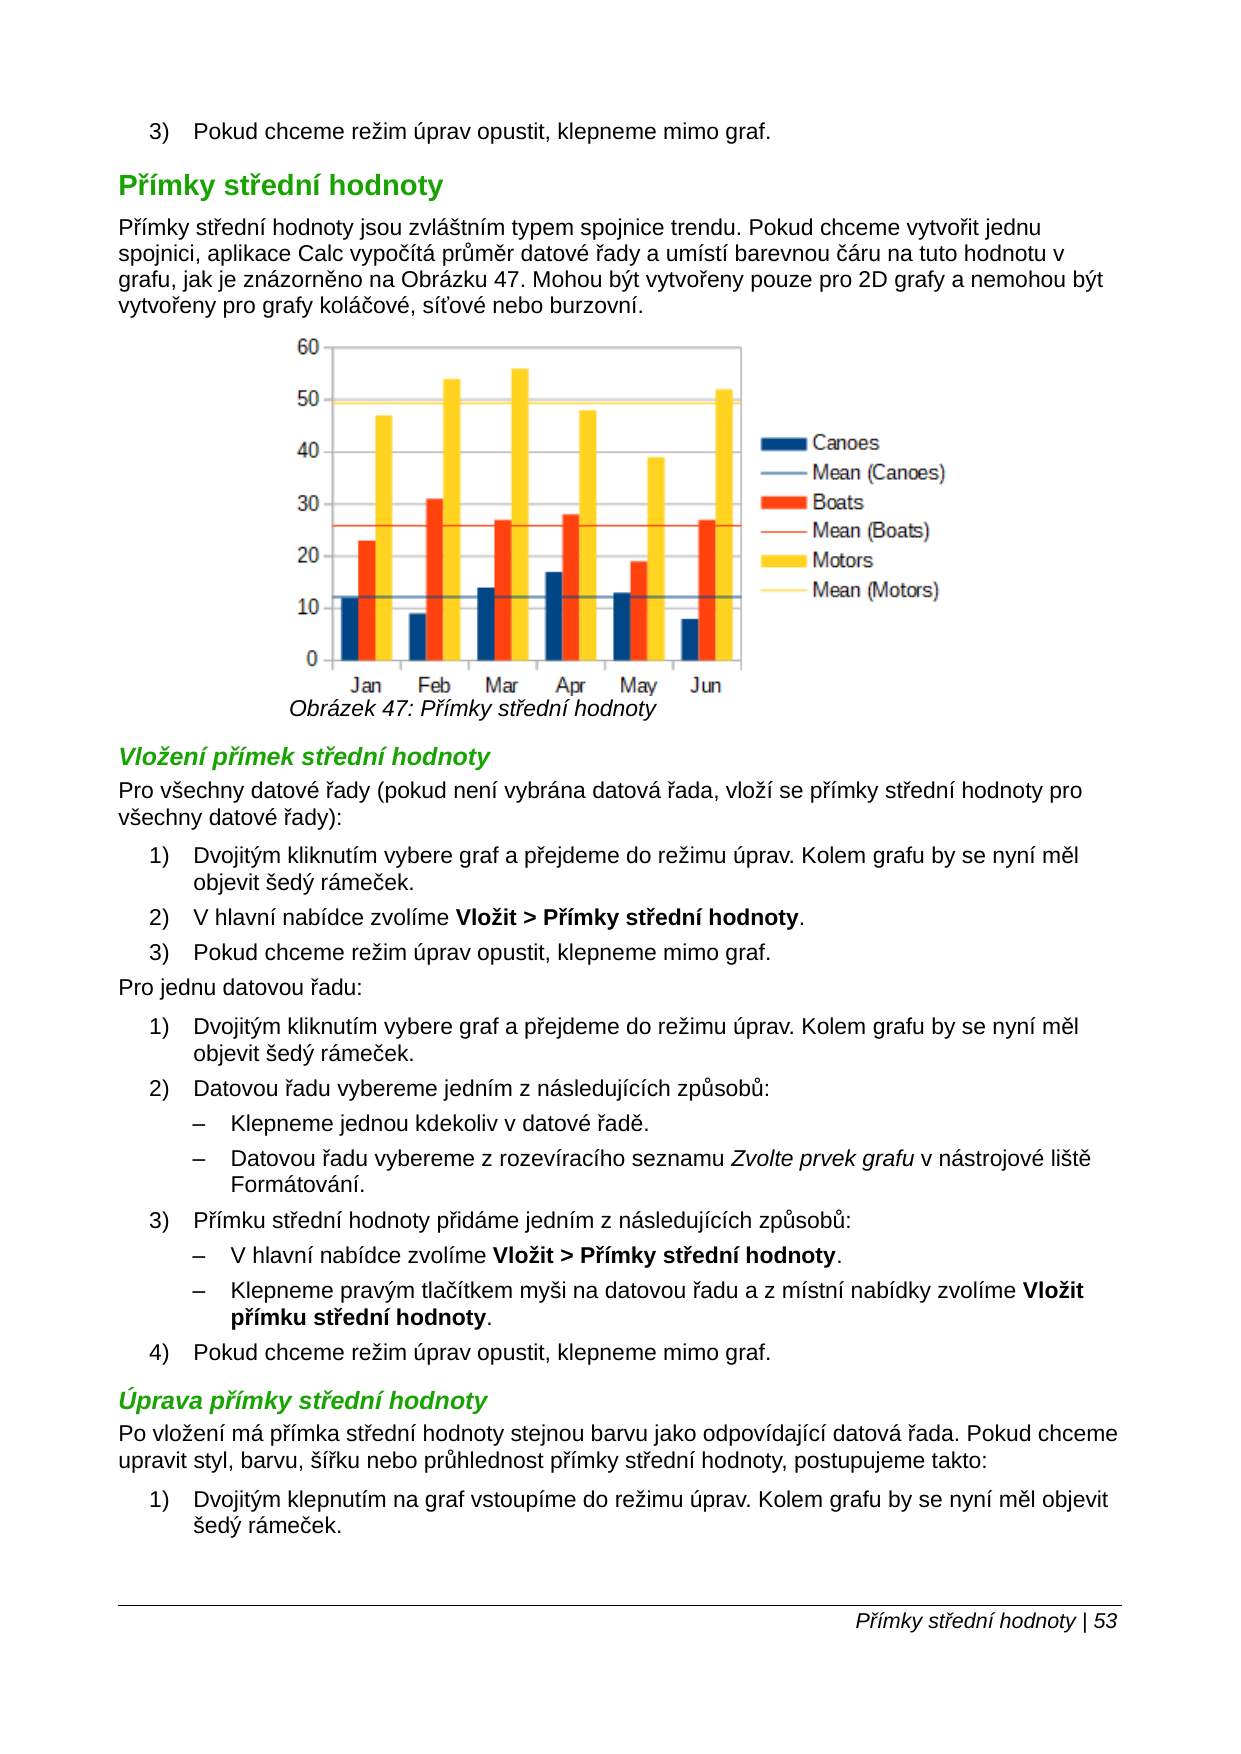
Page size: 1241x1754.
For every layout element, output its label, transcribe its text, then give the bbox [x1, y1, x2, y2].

list Pro jednu datovou řadu: [118, 974, 1122, 1001]
list Dvojitým kliknutím vybere graf a přejdeme do režimu úprav. Kolem grafu by se nyní měl objevit šedý rámeček. [169, 1013, 1122, 1066]
text Obrázek 47: Přímky střední hodnoty [289, 696, 951, 722]
list Datovou řadu vybereme jedním z následujících způsobů: [169, 1075, 1122, 1101]
list Dvojitým klepnutím na graf vstoupíme do režimu úprav. Kolem grafu by se nyní měl objevit šedý rámeček. [169, 1486, 1122, 1538]
list V hlavní nabídce zvolíme Vložit > Přímky střední hodnoty. [192, 1242, 1122, 1268]
subtitle Přímky střední hodnoty [118, 168, 1122, 202]
subtitle Vložení přímek střední hodnoty [118, 742, 1122, 771]
text Přímky střední hodnoty jsou zvláštním typem spojnice trendu. Pokud chceme vytvořit jednu spojnici, aplikace Calc vypočítá průměr datové řady a umístí barevnou čáru na tuto hodnotu v grafu, jak je znázorněno na Obrázku 47. Mohou být vytvořeny pouze pro 2D grafy a nemohou být vytvořeny pro grafy koláčové, síťové nebo burzovní. [118, 213, 1122, 319]
list Přímku střední hodnoty přidáme jedním z následujících způsobů: [169, 1207, 1122, 1233]
list Klepneme pravým tlačítkem myši na datovou řadu a z místní nabídky zvolíme Vložit přímku střední hodnoty. [192, 1277, 1122, 1330]
list Pokud chceme režim úprav opustit, klepneme mimo graf. [169, 1339, 1122, 1365]
list Dvojitým kliknutím vybere graf a přejdeme do režimu úprav. Kolem grafu by se nyní měl objevit šedý rámeček. [169, 842, 1122, 895]
list V hlavní nabídce zvolíme Vložit > Přímky střední hodnoty. [169, 904, 1122, 930]
picture [288, 331, 952, 696]
text Po vložení má přímka střední hodnoty stejnou barvu jako odpovídající datová řada. Pokud chceme upravit styl, barvu, šířku nebo průhlednost přímky střední hodnoty, postupujeme takto: [118, 1420, 1122, 1473]
list Pro všechny datové řady (pokud není vybrána datová řada, vloží se přímky střední hodnoty pro všechny datové řady): [118, 777, 1122, 830]
list Pokud chceme režim úprav opustit, klepneme mimo graf. [169, 939, 1122, 965]
list Pokud chceme režim úprav opustit, klepneme mimo graf. [169, 118, 1122, 144]
subtitle Úprava přímky střední hodnoty [118, 1386, 1122, 1414]
list Klepneme jednou kdekoliv v datové řadě. [192, 1110, 1122, 1136]
list Datovou řadu vybereme z rozevíracího seznamu Zvolte prvek grafu v nástrojové liště Formátování. [192, 1145, 1122, 1198]
